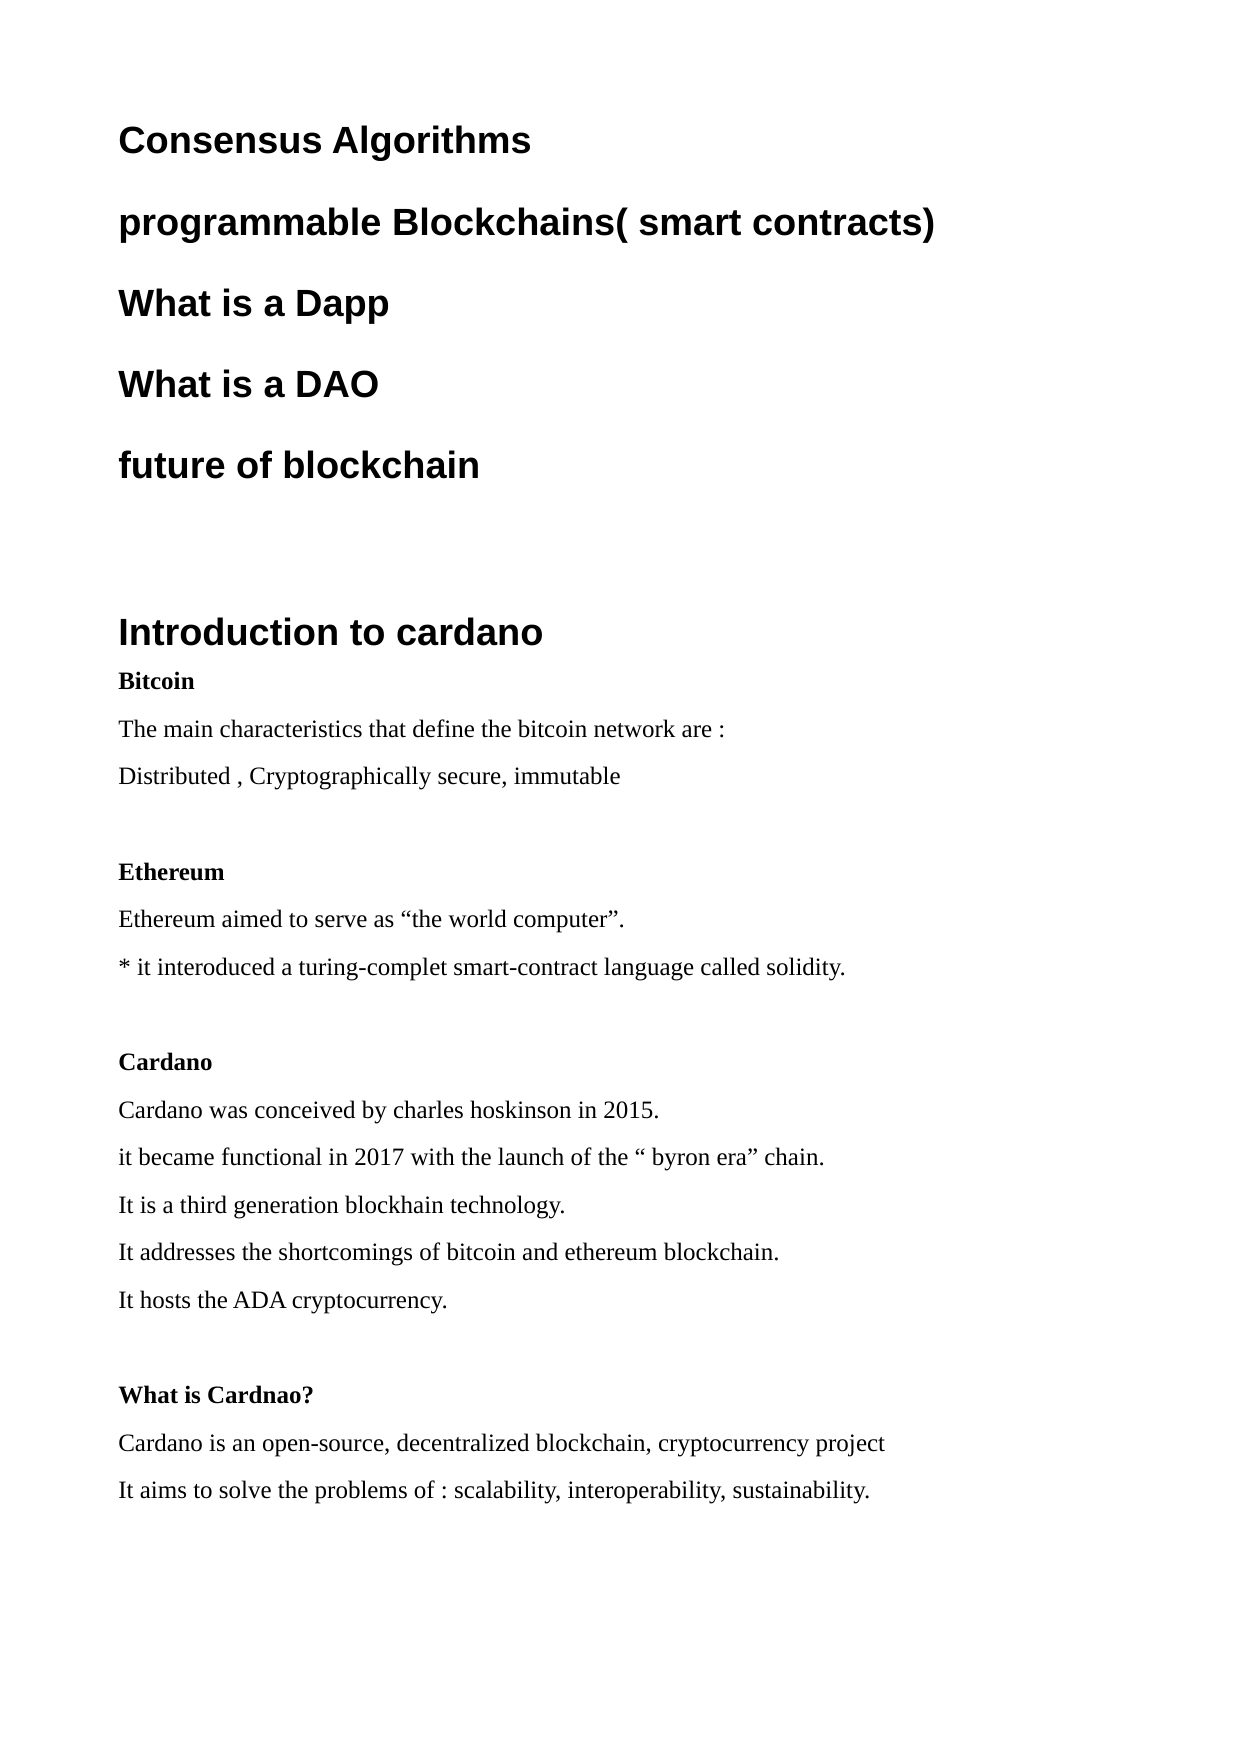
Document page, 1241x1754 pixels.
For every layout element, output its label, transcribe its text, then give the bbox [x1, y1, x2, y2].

text The main characteristics that define the bitcoin network are : [118, 714, 1122, 743]
text Ethereum [118, 857, 1122, 885]
text It aims to solve the problems of : scalability, interoperability, sustainability. [118, 1476, 1122, 1504]
text Cardano [118, 1047, 1122, 1076]
subtitle Consensus Algorithms [118, 118, 1122, 162]
text It addresses the shortcomings of bitcoin and ethereum blockchain. [118, 1237, 1122, 1266]
text * it interoduced a turing-complet smart-contract language called solidity. [118, 952, 1122, 981]
text Ethereum aimed to serve as “the world computer”. [118, 904, 1122, 933]
subtitle programmable Blockchains( smart contracts) [118, 199, 1122, 243]
text Cardano is an open-source, decentralized blockchain, cryptocurrency project [118, 1428, 1122, 1457]
subtitle future of blockchain [118, 443, 1122, 486]
text Bitcoin [118, 666, 1122, 695]
text Cardano was conceived by charles hoskinson in 2015. [118, 1095, 1122, 1123]
text it became functional in 2017 with the launch of the “ byron era” chain. [118, 1142, 1122, 1171]
subtitle Introduction to cardano [118, 610, 1122, 654]
text What is Cardnao? [118, 1380, 1122, 1409]
text It is a third generation blockhain technology. [118, 1190, 1122, 1219]
text Distributed , Cryptographically secure, immutable [118, 761, 1122, 790]
subtitle What is a DAO [118, 362, 1122, 405]
subtitle What is a Dapp [118, 280, 1122, 324]
text It hosts the ADA cryptocurrency. [118, 1285, 1122, 1314]
